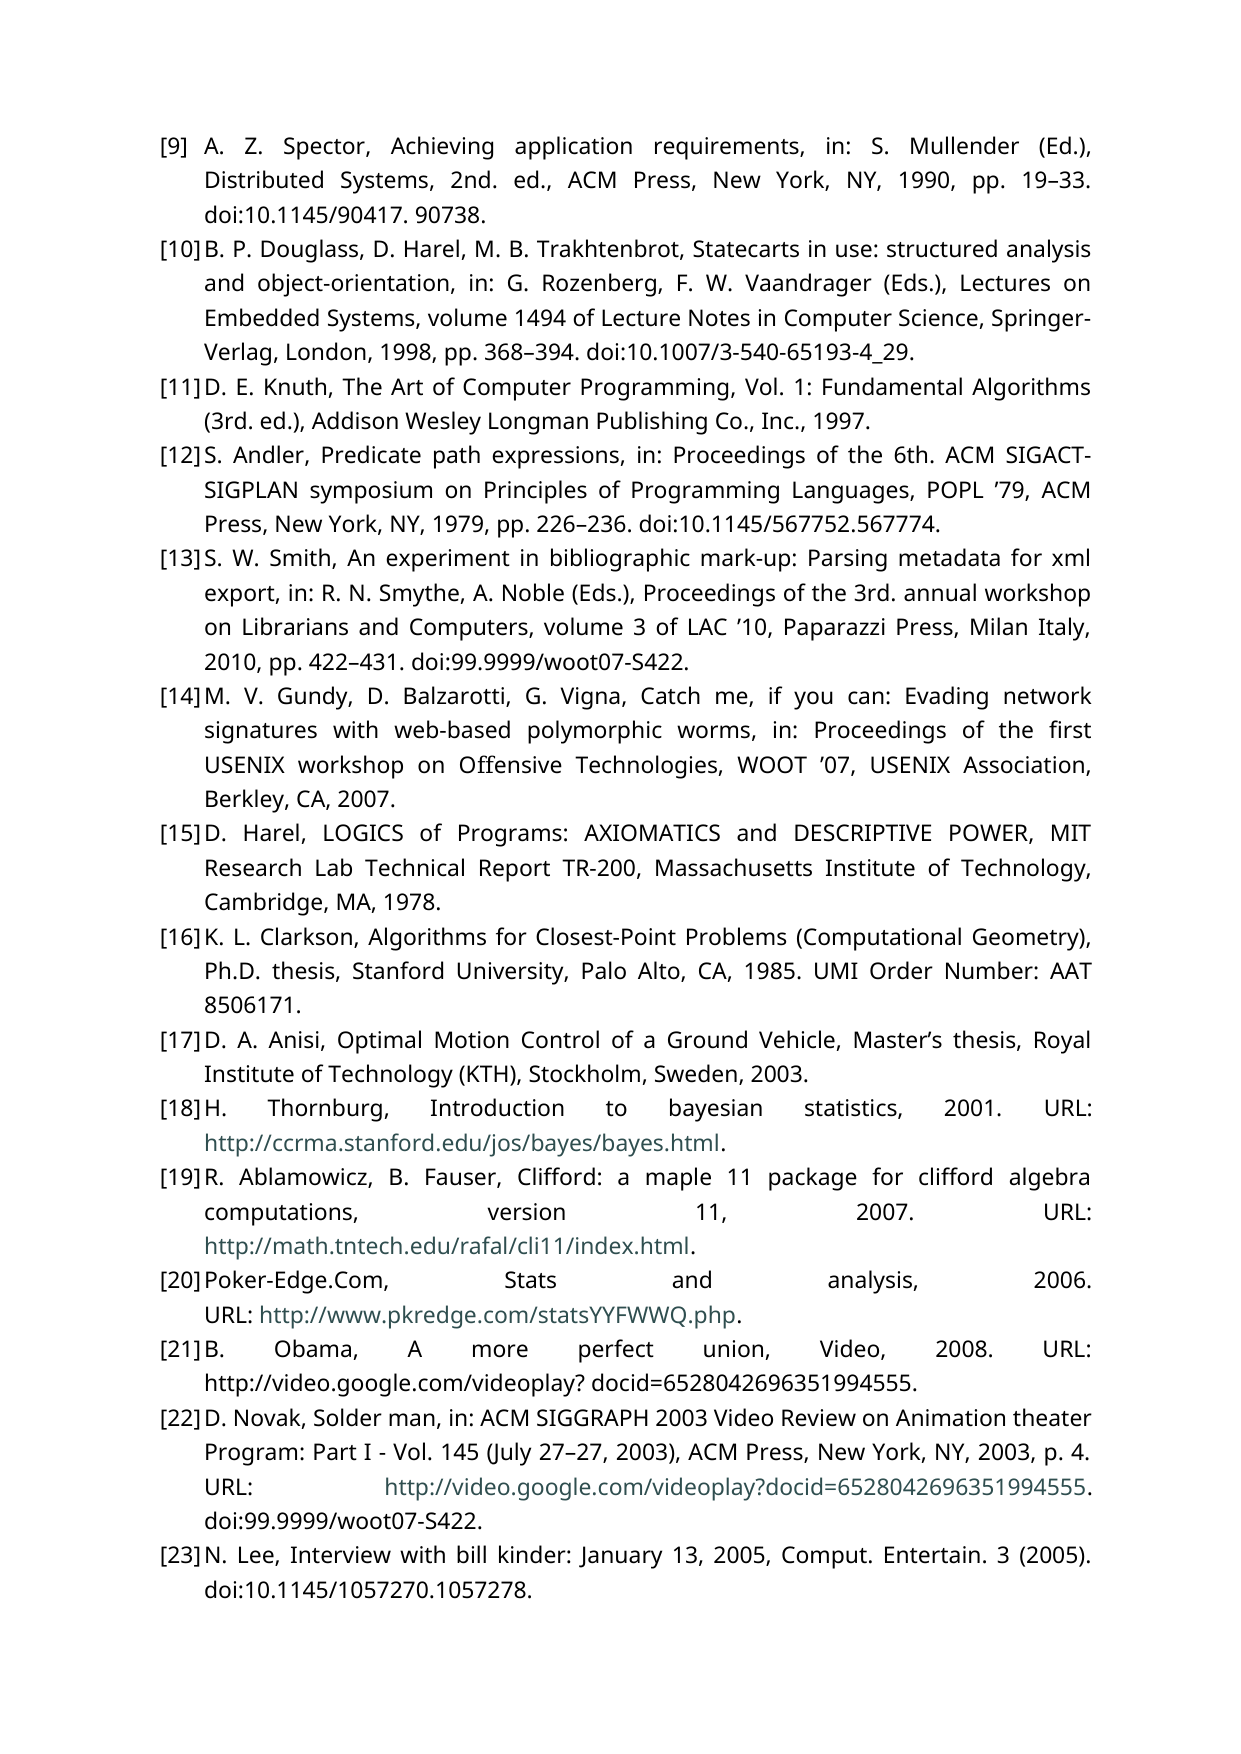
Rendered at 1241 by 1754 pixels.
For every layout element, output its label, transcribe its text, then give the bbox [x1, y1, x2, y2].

list D. E. Knuth, The Art of Computer Programming, Vol. 1: Fundamental Algorithms (3rd. ed.), Addison Wesley Longman Publishing Co., Inc., 1997. [159, 371, 1093, 436]
list S. W. Smith, An experiment in bibliographic mark-up: Parsing metadata for xml export, in: R. N. Smythe, A. Noble (Eds.), Proceedings of the 3rd. annual workshop on Librarians and Computers, volume 3 of LAC ’10, Paparazzi Press, Milan Italy, 2010, pp. 422–431. doi:99.9999/woot07-S422. [159, 542, 1093, 677]
list B. P. Douglass, D. Harel, M. B. Trakhtenbrot, Statecarts in use: structured analysis and object-orientation, in: G. Rozenberg, F. W. Vaandrager (Eds.), Lectures on Embedded Systems, volume 1494 of Lecture Notes in Computer Science, Springer-Verlag, London, 1998, pp. 368–394. doi:10.1007/3-540-65193-4_29. [159, 233, 1093, 367]
list H. Thornburg, Introduction to bayesian statistics, 2001. URL: http://ccrma.stanford.edu/jos/bayes/bayes.html. [159, 1092, 1093, 1158]
list K. L. Clarkson, Algorithms for Closest-Point Problems (Computational Geometry), Ph.D. thesis, Stanford University, Palo Alto, CA, 1985. UMI Order Number: AAT 8506171. [159, 921, 1093, 1021]
list D. Novak, Solder man, in: ACM SIGGRAPH 2003 Video Review on Animation theater Program: Part I - Vol. 145 (July 27–27, 2003), ACM Press, New York, NY, 2003, p. 4. URL: http://video.google.com/videoplay?docid=6528042696351994555. doi:99.9999/woot07-S422. [159, 1402, 1093, 1536]
list B. Obama, A more perfect union, Video, 2008. URL: http://video.google.com/videoplay? docid=6528042696351994555. [159, 1333, 1093, 1399]
list Poker-Edge.Com, Stats and analysis, 2006. URL: http://www.pkredge.com/statsYYFWWQ.php. [159, 1264, 1093, 1330]
list S. Andler, Predicate path expressions, in: Proceedings of the 6th. ACM SIGACT-SIGPLAN symposium on Principles of Programming Languages, POPL ’79, ACM Press, New York, NY, 1979, pp. 226–236. doi:10.1145/567752.567774. [159, 439, 1093, 539]
list A. Z. Spector, Achieving application requirements, in: S. Mullender (Ed.), Distributed Systems, 2nd. ed., ACM Press, New York, NY, 1990, pp. 19–33. doi:10.1145/90417. 90738. [159, 130, 1093, 230]
list D. Harel, LOGICS of Programs: AXIOMATICS and DESCRIPTIVE POWER, MIT Research Lab Technical Report TR-200, Massachusetts Institute of Technology, Cambridge, MA, 1978. [159, 817, 1093, 917]
list D. A. Anisi, Optimal Motion Control of a Ground Vehicle, Master’s thesis, Royal Institute of Technology (KTH), Stockholm, Sweden, 2003. [159, 1024, 1093, 1089]
list M. V. Gundy, D. Balzarotti, G. Vigna, Catch me, if you can: Evading network signatures with web-based polymorphic worms, in: Proceedings of the first USENIX workshop on Offensive Technologies, WOOT ’07, USENIX Association, Berkley, CA, 2007. [159, 680, 1093, 814]
list R. Ablamowicz, B. Fauser, Clifford: a maple 11 package for clifford algebra computations, version 11, 2007. URL: http://math.tntech.edu/rafal/cli11/index.html. [159, 1161, 1093, 1261]
list N. Lee, Interview with bill kinder: January 13, 2005, Comput. Entertain. 3 (2005). doi:10.1145/1057270.1057278. [159, 1539, 1093, 1605]
